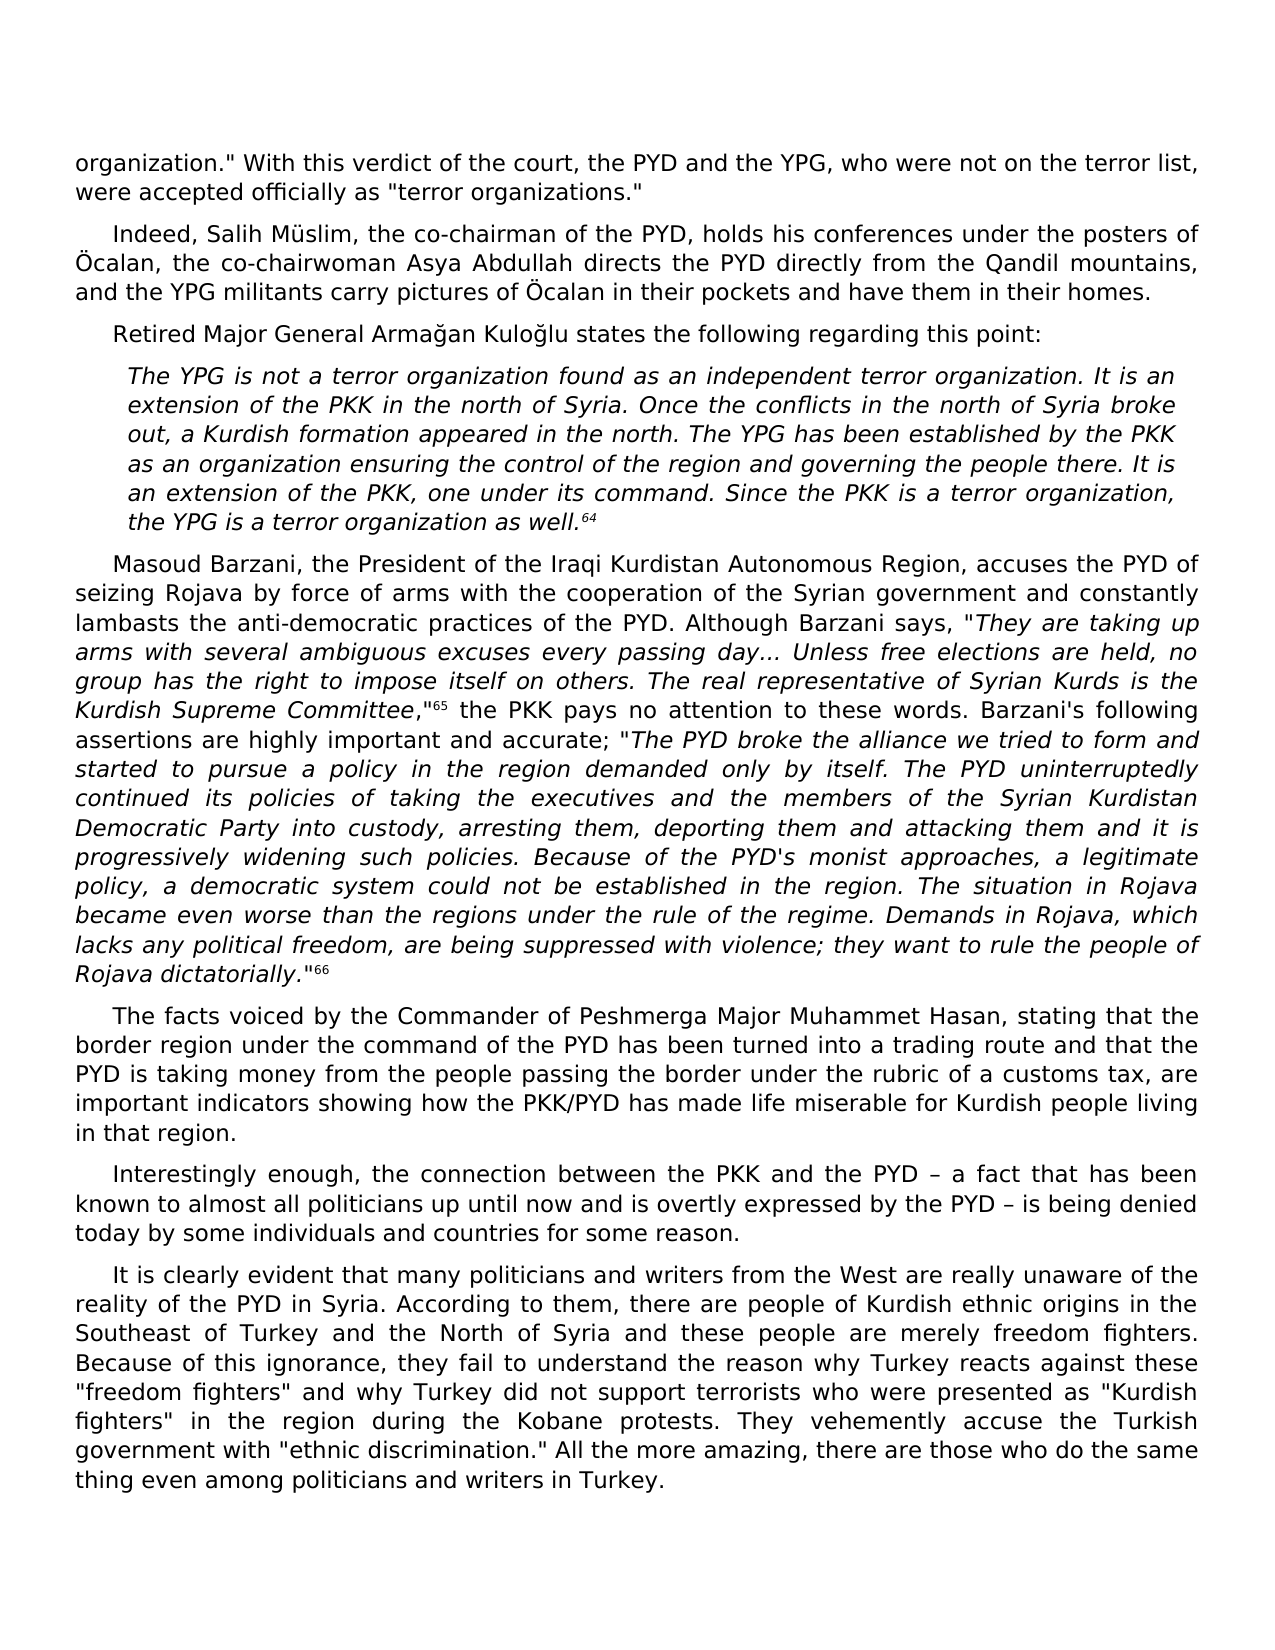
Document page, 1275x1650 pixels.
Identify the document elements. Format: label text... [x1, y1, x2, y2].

text Masoud Barzani, the President of the Iraqi Kurdistan Autonomous Region, accuses the PYD of seizing Rojava by force of arms with the cooperation of the Syrian government and constantly lambasts the anti-democratic practices of the PYD. Although Barzani says, "They are taking up arms with several ambiguous excuses every passing day... Unless free elections are held, no group has the right to impose itself on others. The real representative of Syrian Kurds is the Kurdish Supreme Committee,"65 the PKK pays no attention to these words. Barzani's following assertions are highly important and accurate; "The PYD broke the alliance we tried to form and started to pursue a policy in the region demanded only by itself. The PYD uninterruptedly continued its policies of taking the executives and the members of the Syrian Kurdistan Democratic Party into custody, arresting them, deporting them and attacking them and it is progressively widening such policies. Because of the PYD's monist approaches, a legitimate policy, a democratic system could not be established in the region. The situation in Rojava became even worse than the regions under the rule of the regime. Demands in Rojava, which lacks any political freedom, are being suppressed with violence; they want to rule the people of Rojava dictatorially."66 [75, 551, 1200, 988]
text Interestingly enough, the connection between the PKK and the PYD – a fact that has been known to almost all politicians up until now and is overtly expressed by the PYD – is being denied today by some individuals and countries for some reason. [75, 1162, 1200, 1247]
text Indeed, Salih Müslim, the co-chairman of the PYD, holds his conferences under the posters of Öcalan, the co-chairwoman Asya Abdullah directs the PYD directly from the Qandil mountains, and the YPG militants carry pictures of Öcalan in their pockets and have them in their homes. [75, 221, 1200, 306]
text It is clearly evident that many politicians and writers from the West are really unaware of the reality of the PYD in Syria. According to them, there are people of Kurdish ethnic origins in the Southeast of Turkey and the North of Syria and these people are merely freedom fighters. Because of this ignorance, they fail to understand the reason why Turkey reacts against these "freedom fighters" and why Turkey did not support terrorists who were presented as "Kurdish fighters" in the region during the Kobane protests. They vehemently accuse the Turkish government with "ethnic discrimination." All the more amazing, there are those who do the same thing even among politicians and writers in Turkey. [75, 1262, 1200, 1493]
text The facts voiced by the Commander of Peshmerga Major Muhammet Hasan, stating that the border region under the command of the PYD has been turned into a trading route and that the PYD is taking money from the people passing the border under the rubric of a customs tax, are important indicators showing how the PKK/PYD has made life miserable for Kurdish people living in that region. [75, 1003, 1200, 1147]
text The YPG is not a terror organization found as an independent terror organization. It is an extension of the PKK in the north of Syria. Once the conflicts in the north of Syria broke out, a Kurdish formation appeared in the north. The YPG has been established by the PKK as an organization ensuring the control of the region and governing the people there. It is an extension of the PKK, one under its command. Since the PKK is a terror organization, the YPG is a terror organization as well.64 [127, 363, 1177, 536]
text organization." With this verdict of the court, the PYD and the YPG, who were not on the terror list, were accepted officially as "terror organizations." [75, 150, 1200, 206]
text Retired Major General Armağan Kuloğlu states the following regarding this point: [75, 321, 1200, 348]
